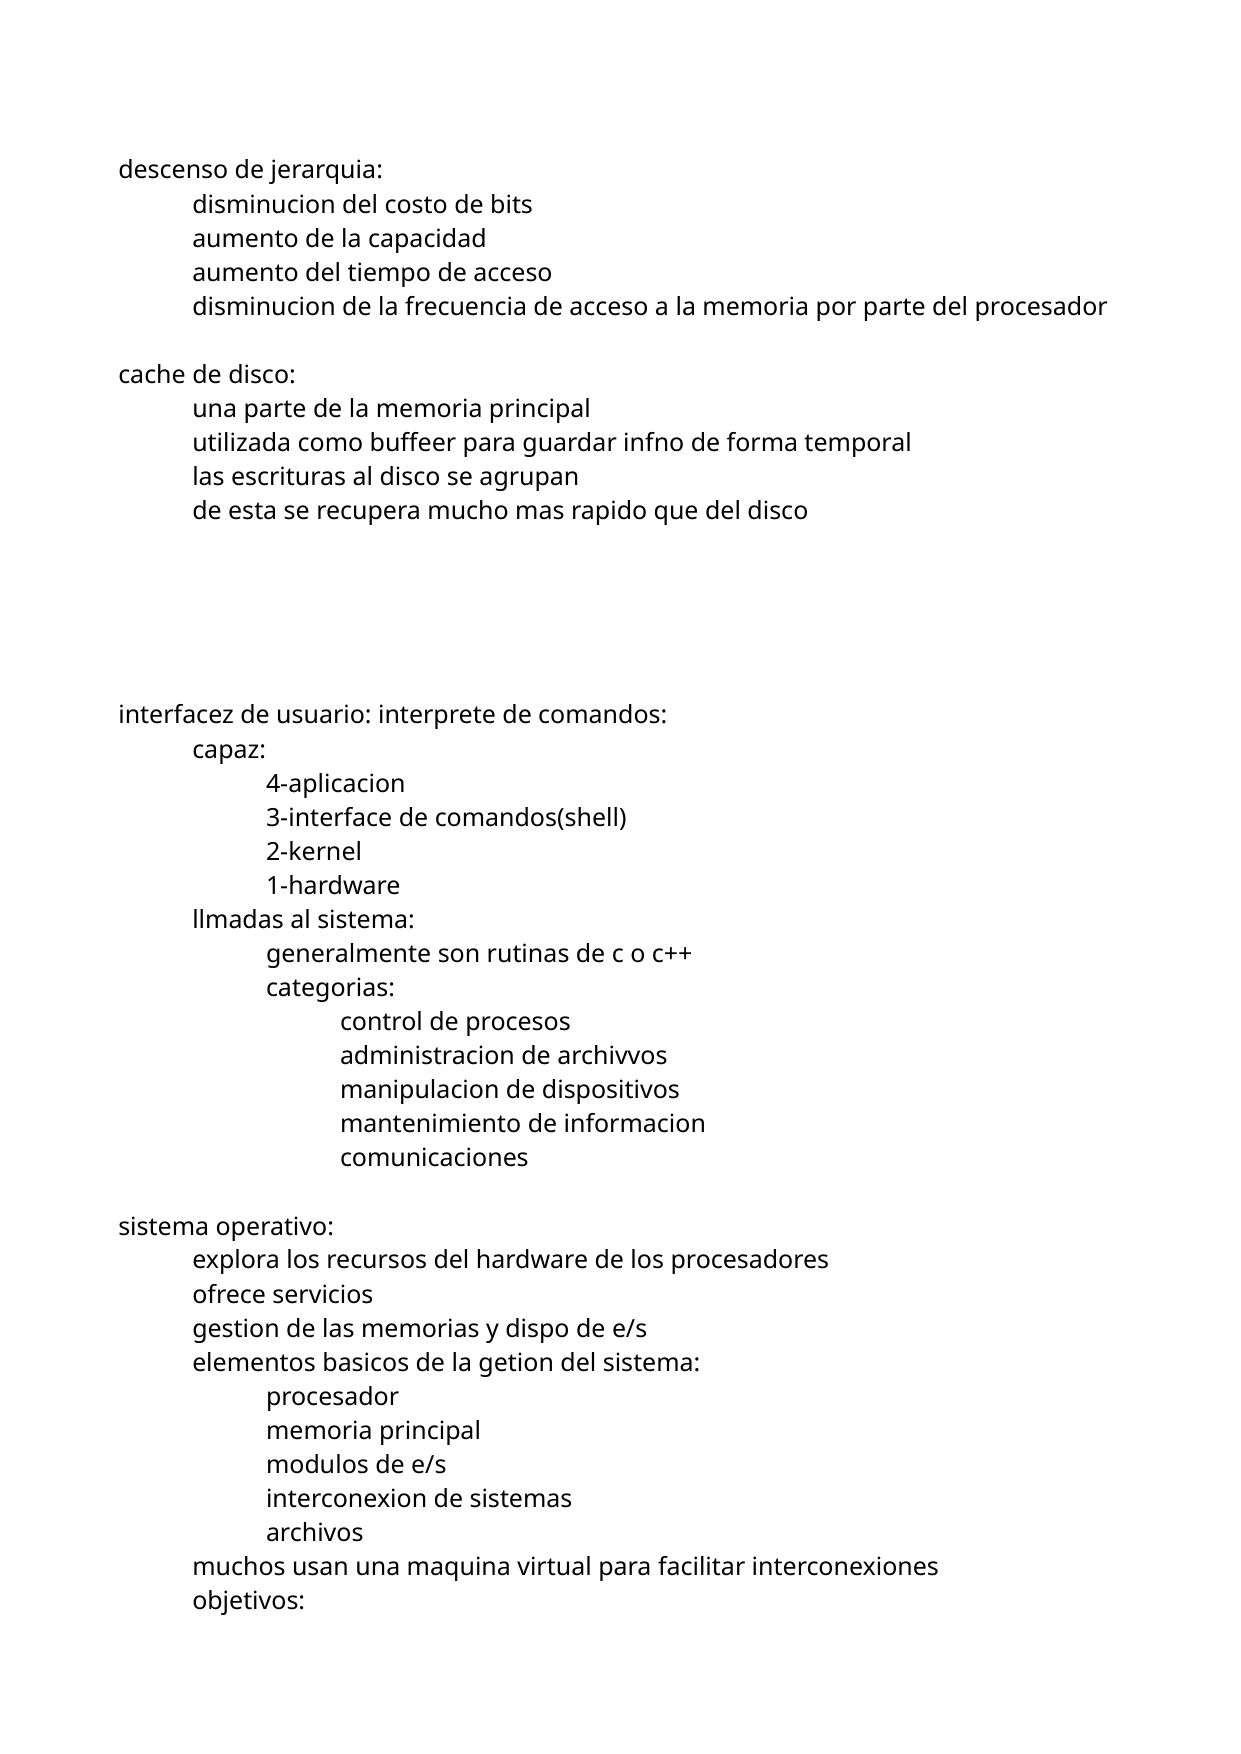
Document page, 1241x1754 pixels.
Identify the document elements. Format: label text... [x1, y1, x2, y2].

text cache de disco: [118, 357, 1122, 391]
text administracion de archivvos [118, 1038, 1122, 1072]
text 3-interface de comandos(shell) [118, 799, 1122, 833]
text manipulacion de dispositivos [118, 1072, 1122, 1106]
text sistema operativo: [118, 1208, 1122, 1242]
text categorias: [118, 970, 1122, 1004]
text llmadas al sistema: [118, 902, 1122, 936]
text memoria principal [118, 1412, 1122, 1447]
text generalmente son rutinas de c o c++ [118, 936, 1122, 970]
text objetivos: [118, 1583, 1122, 1617]
text 4-aplicacion [118, 765, 1122, 799]
text 1-hardware [118, 867, 1122, 902]
text modulos de e/s [118, 1447, 1122, 1481]
text muchos usan una maquina virtual para facilitar interconexiones [118, 1549, 1122, 1583]
text interconexion de sistemas [118, 1481, 1122, 1515]
text descenso de jerarquia: [118, 152, 1122, 186]
text procesador [118, 1378, 1122, 1412]
text ofrece servicios [118, 1276, 1122, 1310]
text gestion de las memorias y dispo de e/s [118, 1310, 1122, 1344]
text explora los recursos del hardware de los procesadores [118, 1242, 1122, 1276]
text una parte de la memoria principal [118, 391, 1122, 425]
text 2-kernel [118, 833, 1122, 867]
text utilizada como buffeer para guardar infno de forma temporal [118, 425, 1122, 459]
text disminucion de la frecuencia de acceso a la memoria por parte del procesador [118, 288, 1122, 322]
text comunicaciones [118, 1140, 1122, 1174]
text aumento de la capacidad [118, 220, 1122, 254]
text capaz: [118, 731, 1122, 765]
text de esta se recupera mucho mas rapido que del disco [118, 493, 1122, 527]
text aumento del tiempo de acceso [118, 254, 1122, 288]
text archivos [118, 1515, 1122, 1549]
text interfacez de usuario: interprete de comandos: [118, 697, 1122, 731]
text elementos basicos de la getion del sistema: [118, 1344, 1122, 1378]
text disminucion del costo de bits [118, 186, 1122, 220]
text las escrituras al disco se agrupan [118, 459, 1122, 493]
text control de procesos [118, 1004, 1122, 1038]
text mantenimiento de informacion [118, 1106, 1122, 1140]
